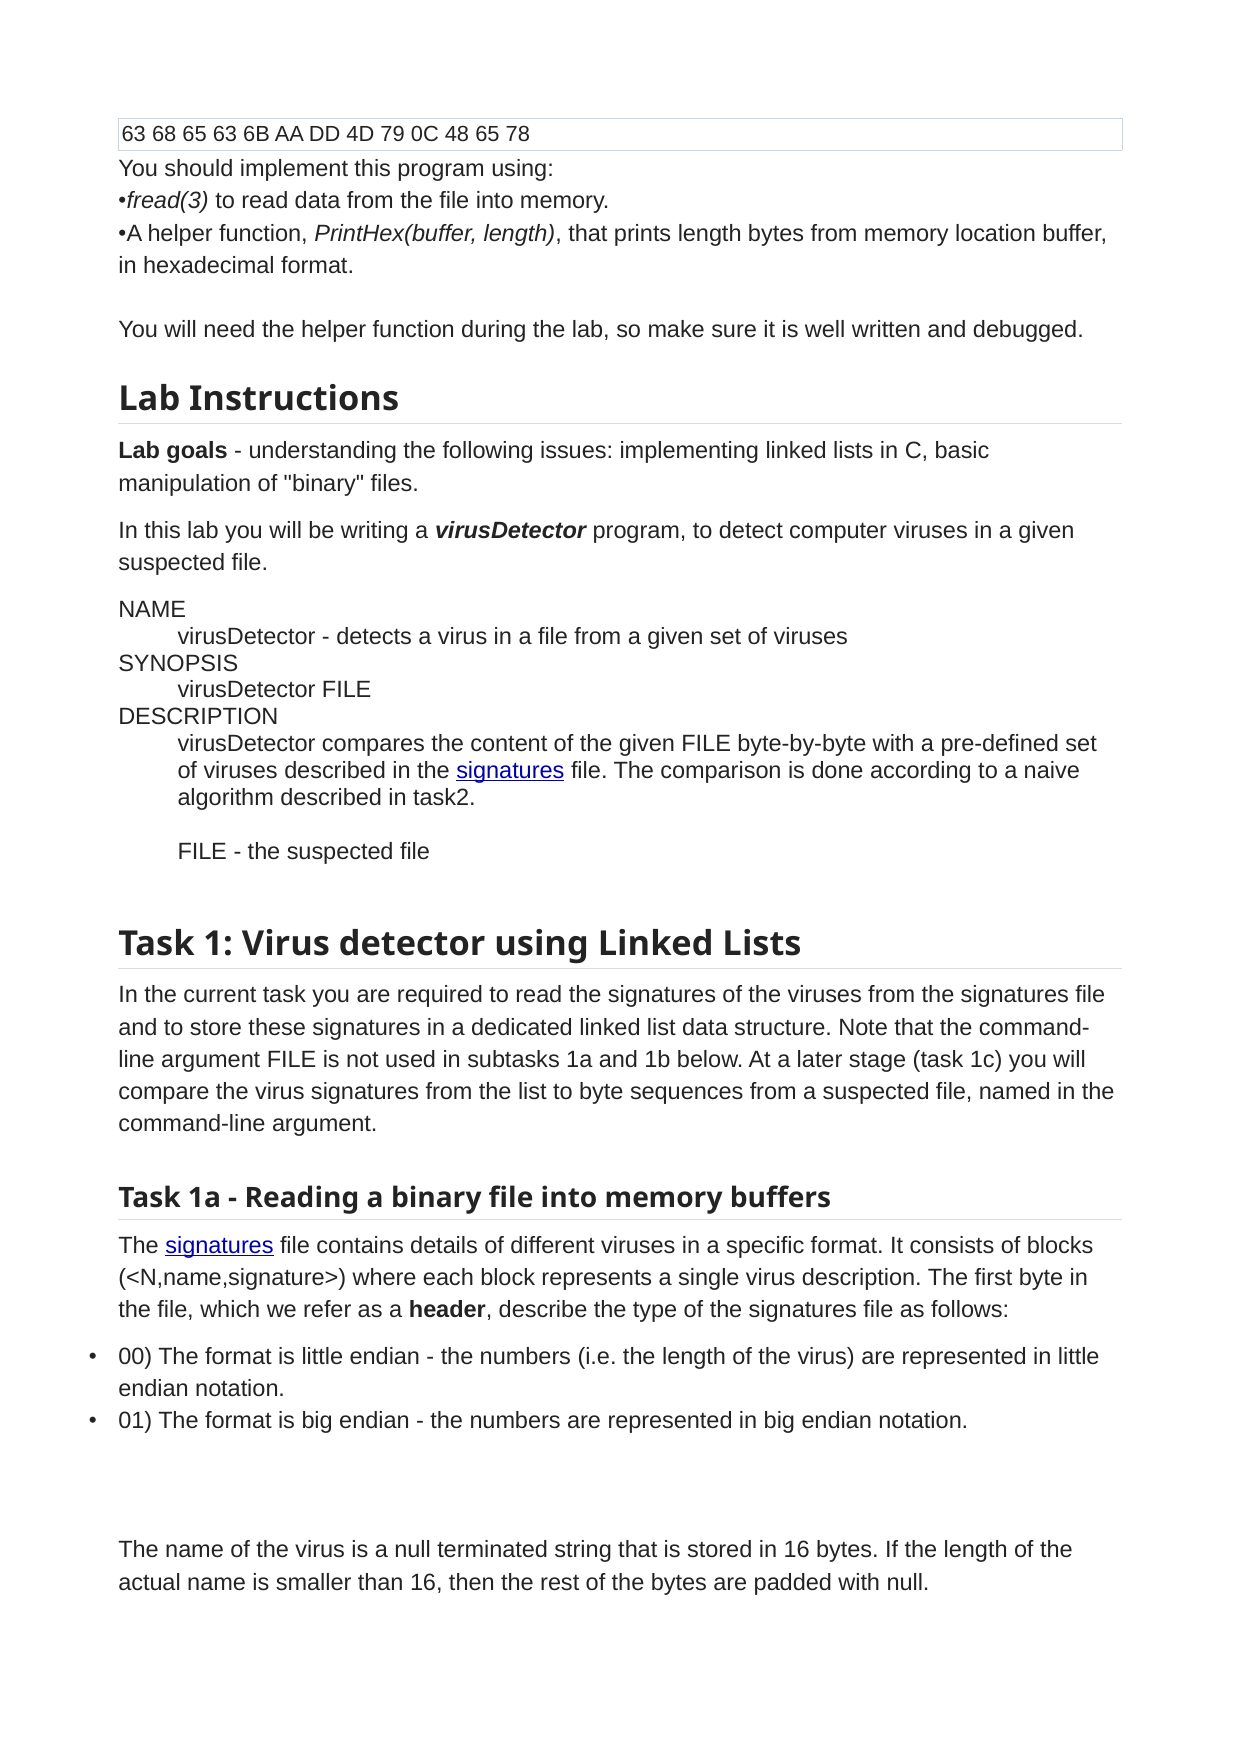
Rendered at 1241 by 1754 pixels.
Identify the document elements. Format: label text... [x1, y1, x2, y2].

list virusDetector compares the content of the given FILE byte-by-byte with a pre-defined set of viruses described in the signatures file. The comparison is done according to a naive algorithm described in task2. FILE - the suspected file [177, 730, 1122, 864]
subtitle Task 1: Virus detector using Linked Lists [118, 918, 1122, 968]
text Lab goals - understanding the following issues: implementing linked lists in C, basic manipulation of "binary" files. [118, 436, 1122, 496]
text The name of the virus is a null terminated string that is stored in 16 bytes. If the length of the actual name is smaller than 16, then the rest of the bytes are padded with null. [118, 1439, 1122, 1595]
text The signatures file contains details of different viruses in a specific format. It consists of blocks (<N,name,signature>) where each block represents a single virus description. The first byte in the file, which we refer as a header, describe the type of the signatures file as follows: [118, 1231, 1122, 1322]
list 00) The format is little endian - the numbers (i.e. the length of the virus) are represented in little endian notation. [118, 1342, 1122, 1402]
subtitle NAME [118, 595, 1122, 622]
text In the current task you are required to read the signatures of the viruses from the signatures file and to store these signatures in a dedicated linked list data structure. Note that the command-line argument FILE is not used in subtasks 1a and 1b below. At a later stage (task 1c) you will compare the virus signatures from the list to byte sequences from a suspected file, named in the command-line argument. [118, 981, 1122, 1137]
list You should implement this program using: [118, 154, 1122, 181]
text In this lab you will be writing a virusDetector program, to detect computer viruses in a given suspected file. [118, 516, 1122, 575]
subtitle DESCRIPTION [118, 703, 1122, 730]
list A helper function, PrintHex(buffer, length), that prints length bytes from memory location buffer, in hexadecimal format. [118, 219, 1122, 278]
list fread(3) to read data from the file into memory. [118, 187, 1122, 214]
list You will need the helper function during the lab, so make sure it is well written and debugged. [118, 284, 1122, 343]
list 63 68 65 63 6B AA DD 4D 79 0C 48 65 78 [119, 119, 1122, 150]
list virusDetector FILE [177, 676, 1122, 703]
list 01) The format is big endian - the numbers are represented in big endian notation. [118, 1407, 1122, 1434]
subtitle Task 1a - Reading a binary file into memory buffers [118, 1177, 1122, 1219]
subtitle SYNOPSIS [118, 649, 1122, 676]
list virusDetector - detects a virus in a file from a given set of viruses [177, 622, 1122, 649]
subtitle Lab Instructions [118, 373, 1122, 423]
